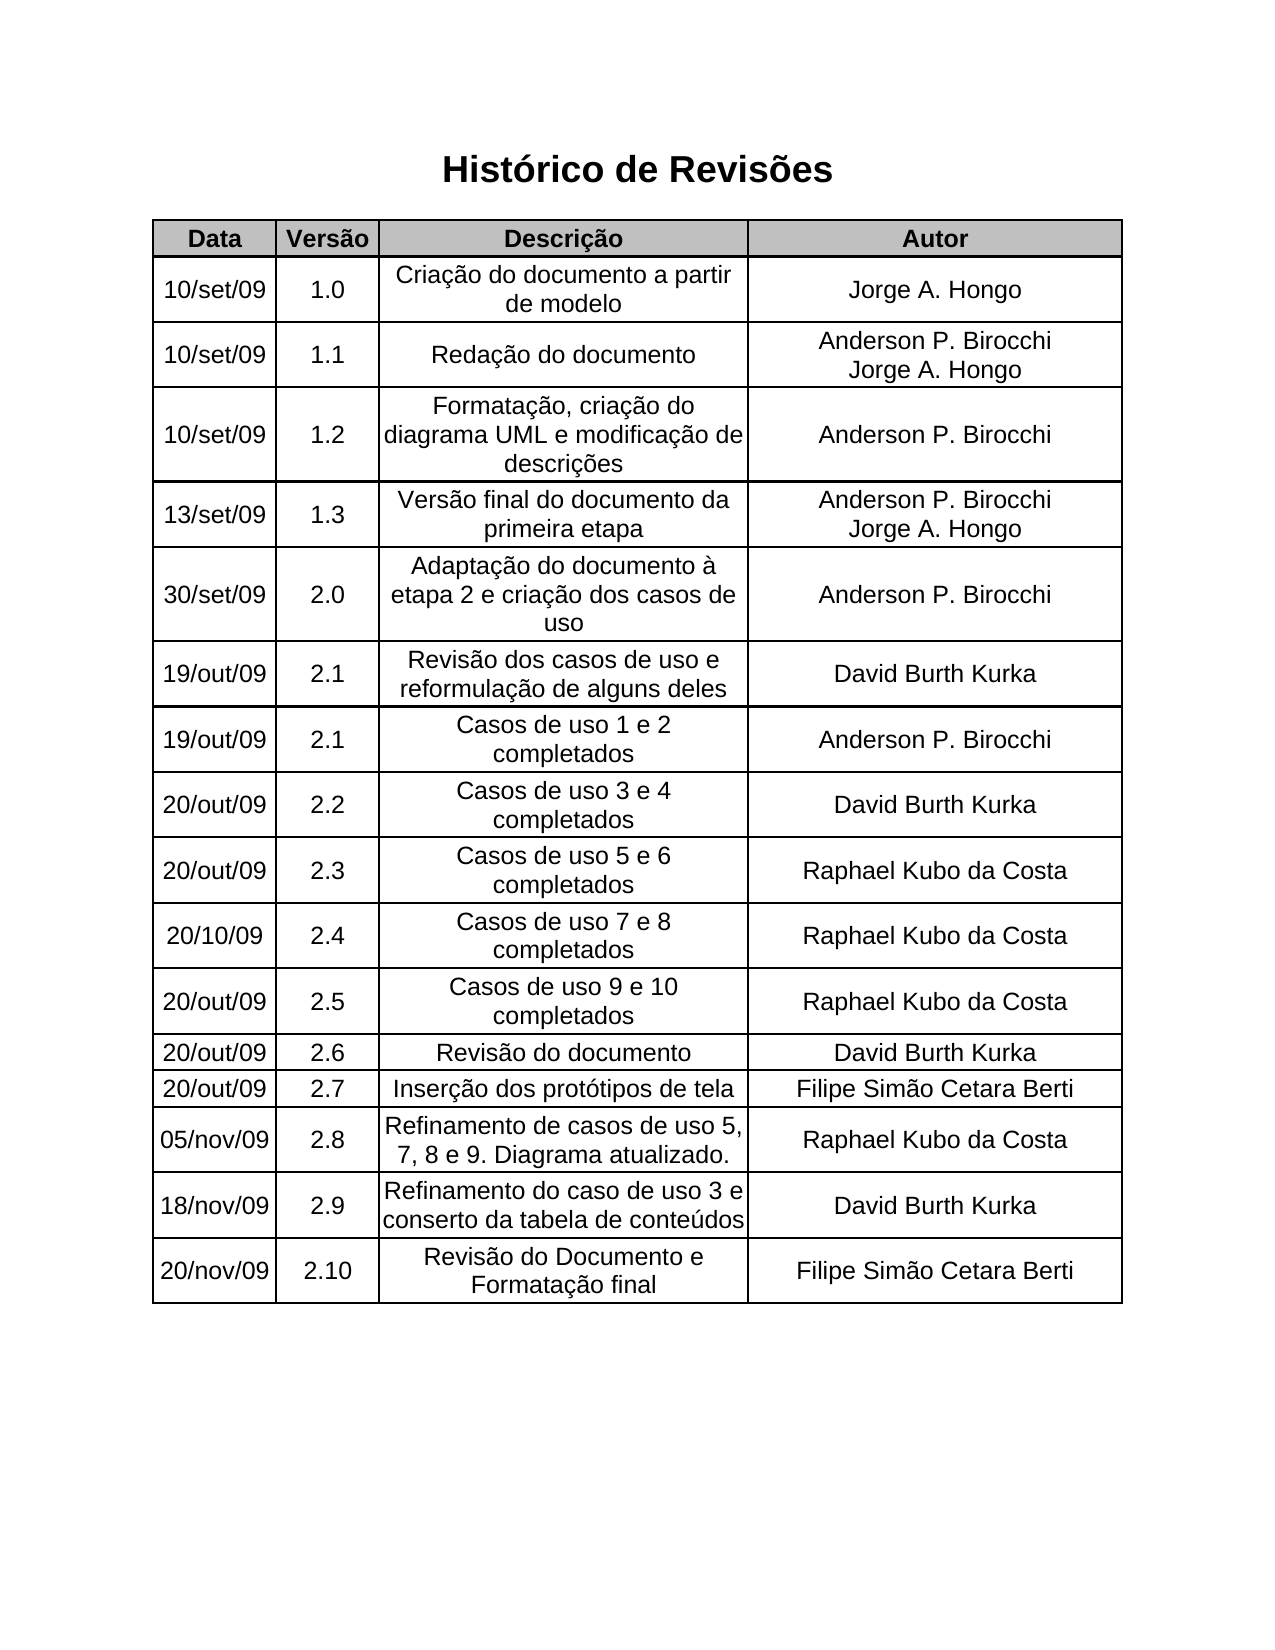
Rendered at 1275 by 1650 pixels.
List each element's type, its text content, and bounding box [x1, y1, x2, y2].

table_cell Refinamento do caso de uso 3 e conserto da tabela de conteúdos [380, 1173, 747, 1237]
table_header Versão [277, 221, 378, 255]
table_cell 1.0 [277, 258, 378, 321]
table_cell 2.4 [277, 904, 378, 967]
table_cell Raphael Kubo da Costa [749, 1108, 1121, 1171]
table_cell 1.2 [277, 388, 378, 480]
table_header Autor [749, 221, 1121, 255]
table_cell 2.8 [277, 1108, 378, 1171]
table_cell 2.5 [277, 969, 378, 1032]
table_cell Refinamento de casos de uso 5, 7, 8 e 9. Diagrama atualizado. [380, 1108, 747, 1171]
text Histórico de Revisões [118, 147, 1157, 190]
table_cell Anderson P. Birocchi Jorge A. Hongo [749, 323, 1121, 386]
table_cell Casos de uso 1 e 2 completados [380, 708, 747, 771]
table_cell 1.1 [277, 323, 378, 386]
table_cell Versão final do documento da primeira etapa [380, 483, 747, 546]
table_cell 20/nov/09 [154, 1239, 275, 1302]
table_cell 2.3 [277, 838, 378, 902]
table_cell 2.9 [277, 1173, 378, 1237]
table_cell 20/out/09 [154, 773, 275, 836]
table_cell Filipe Simão Cetara Berti [749, 1239, 1121, 1302]
table_cell Revisão do Documento e Formatação final [380, 1239, 747, 1302]
table_cell David Burth Kurka [749, 642, 1121, 705]
table_cell 19/out/09 [154, 708, 275, 771]
table_cell 2.6 [277, 1035, 378, 1069]
table_cell 2.2 [277, 773, 378, 836]
table_header Descrição [380, 221, 747, 255]
table_cell 20/out/09 [154, 838, 275, 902]
table_cell 20/10/09 [154, 904, 275, 967]
table_cell Filipe Simão Cetara Berti [749, 1071, 1121, 1106]
table_cell Criação do documento a partir de modelo [380, 258, 747, 321]
table_cell Formatação, criação do diagrama UML e modificação de descrições [380, 388, 747, 480]
table_cell Casos de uso 3 e 4 completados [380, 773, 747, 836]
table_cell 2.1 [277, 708, 378, 771]
table_cell David Burth Kurka [749, 773, 1121, 836]
table_cell David Burth Kurka [749, 1035, 1121, 1069]
table_cell 10/set/09 [154, 258, 275, 321]
table_cell Revisão do documento [380, 1035, 747, 1069]
table_cell 20/out/09 [154, 969, 275, 1032]
table_cell Anderson P. Birocchi [749, 388, 1121, 480]
table_cell Raphael Kubo da Costa [749, 969, 1121, 1032]
table_cell 20/out/09 [154, 1035, 275, 1069]
table_cell 20/out/09 [154, 1071, 275, 1106]
table_cell 05/nov/09 [154, 1108, 275, 1171]
table_cell 2.1 [277, 642, 378, 705]
table_cell Raphael Kubo da Costa [749, 904, 1121, 967]
table_cell David Burth Kurka [749, 1173, 1121, 1237]
table_cell 2.10 [277, 1239, 378, 1302]
table_cell Casos de uso 7 e 8 completados [380, 904, 747, 967]
table_cell Revisão dos casos de uso e reformulação de alguns deles [380, 642, 747, 705]
table_cell 2.7 [277, 1071, 378, 1106]
table_cell 18/nov/09 [154, 1173, 275, 1237]
table_cell Adaptação do documento à etapa 2 e criação dos casos de uso [380, 548, 747, 640]
table_cell 2.0 [277, 548, 378, 640]
table_cell Casos de uso 5 e 6 completados [380, 838, 747, 902]
table_cell Jorge A. Hongo [749, 258, 1121, 321]
table_cell 10/set/09 [154, 323, 275, 386]
table_cell 19/out/09 [154, 642, 275, 705]
table_cell Anderson P. Birocchi [749, 708, 1121, 771]
table_cell Inserção dos protótipos de tela [380, 1071, 747, 1106]
table_cell Anderson P. Birocchi Jorge A. Hongo [749, 483, 1121, 546]
table_cell 30/set/09 [154, 548, 275, 640]
table_cell Anderson P. Birocchi [749, 548, 1121, 640]
table_cell Raphael Kubo da Costa [749, 838, 1121, 902]
table_cell 1.3 [277, 483, 378, 546]
table_cell Casos de uso 9 e 10 completados [380, 969, 747, 1032]
table_cell 10/set/09 [154, 388, 275, 480]
table_cell 13/set/09 [154, 483, 275, 546]
table_cell Redação do documento [380, 323, 747, 386]
table_header Data [154, 221, 275, 255]
